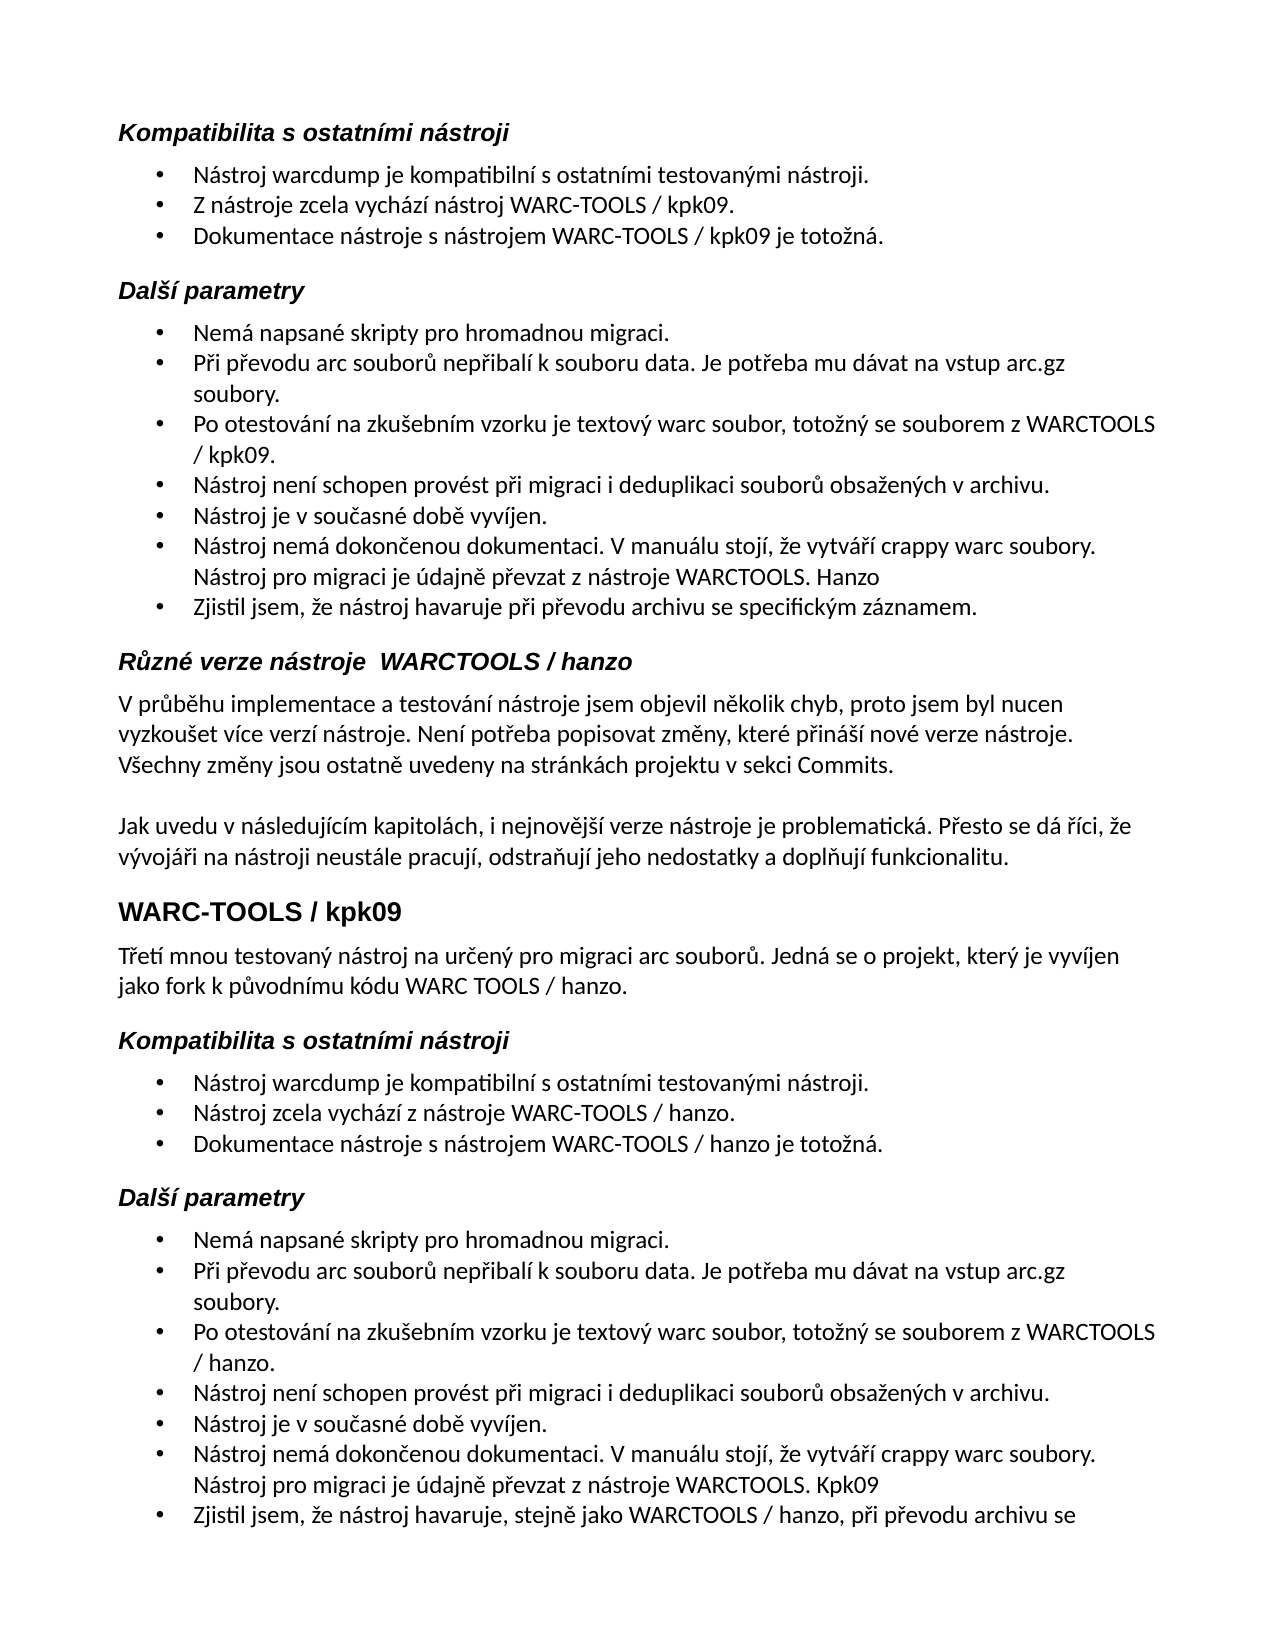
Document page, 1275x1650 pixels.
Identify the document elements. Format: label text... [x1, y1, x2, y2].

list Nástroj není schopen provést při migraci i deduplikaci souborů obsažených v archivu. [156, 469, 1157, 500]
list Nástroj není schopen provést při migraci i deduplikaci souborů obsažených v archivu. [156, 1377, 1157, 1408]
list Z nástroje zcela vychází nástroj WARC-TOOLS / kpk09. [156, 190, 1157, 220]
subtitle Kompatibilita s ostatními nástroji [118, 1026, 1157, 1054]
list Zjistil jsem, že nástroj havaruje při převodu archivu se specifickým záznamem. [156, 591, 1157, 622]
subtitle Další parametry [118, 276, 1157, 304]
text V průběhu implementace a testování nástroje jsem objevil několik chyb, proto jsem byl nucen vyzkoušet více verzí nástroje. Není potřeba popisovat změny, které přináší nové verze nástroje. Všechny změny jsou ostatně uvedeny na stránkách projektu v sekci Commits. [118, 688, 1157, 779]
list Dokumentace nástroje s nástrojem WARC-TOOLS / hanzo je totožná. [156, 1128, 1157, 1158]
list Nástroj zcela vychází z nástroje WARC-TOOLS / hanzo. [156, 1097, 1157, 1128]
list Při převodu arc souborů nepřibalí k souboru data. Je potřeba mu dávat na vstup arc.gz soubory. [156, 1255, 1157, 1316]
list Nemá napsané skripty pro hromadnou migraci. [156, 317, 1157, 347]
list Nástroj warcdump je kompatibilní s ostatními testovanými nástroji. [156, 1067, 1157, 1097]
text Jak uvedu v následujícím kapitolách, i nejnovější verze nástroje je problematická. Přesto se dá říci, že vývojáři na nástroji neustále pracují, odstraňují jeho nedostatky a doplňují funkcionalitu. [118, 810, 1157, 871]
subtitle WARC-TOOLS / kpk09 [118, 896, 1157, 927]
list Nástroj je v současné době vyvíjen. [156, 1408, 1157, 1438]
subtitle Kompatibilita s ostatními nástroji [118, 118, 1157, 147]
subtitle Další parametry [118, 1183, 1157, 1212]
list Dokumentace nástroje s nástrojem WARC-TOOLS / kpk09 je totožná. [156, 220, 1157, 251]
text Třetí mnou testovaný nástroj na určený pro migraci arc souborů. Jedná se o projekt, který je vyvíjen jako fork k původnímu kódu WARC TOOLS / hanzo. [118, 940, 1157, 1001]
list Nemá napsané skripty pro hromadnou migraci. [156, 1224, 1157, 1255]
list Nástroj je v současné době vyvíjen. [156, 500, 1157, 530]
list Nástroj nemá dokončenou dokumentaci. V manuálu stojí, že vytváří crappy warc soubory. Nástroj pro migraci je údajně převzat z nástroje WARCTOOLS. Kpk09 [156, 1438, 1157, 1499]
list Zjistil jsem, že nástroj havaruje, stejně jako WARCTOOLS / hanzo, při převodu archivu se [156, 1499, 1157, 1530]
subtitle Různé verze nástroje WARCTOOLS / hanzo [118, 647, 1157, 676]
list Nástroj nemá dokončenou dokumentaci. V manuálu stojí, že vytváří crappy warc soubory. Nástroj pro migraci je údajně převzat z nástroje WARCTOOLS. Hanzo [156, 530, 1157, 591]
list Nástroj warcdump je kompatibilní s ostatními testovanými nástroji. [156, 159, 1157, 190]
list Po otestování na zkušebním vzorku je textový warc soubor, totožný se souborem z WARCTOOLS / hanzo. [156, 1316, 1157, 1377]
list Při převodu arc souborů nepřibalí k souboru data. Je potřeba mu dávat na vstup arc.gz soubory. [156, 347, 1157, 408]
list Po otestování na zkušebním vzorku je textový warc soubor, totožný se souborem z WARCTOOLS / kpk09. [156, 408, 1157, 469]
